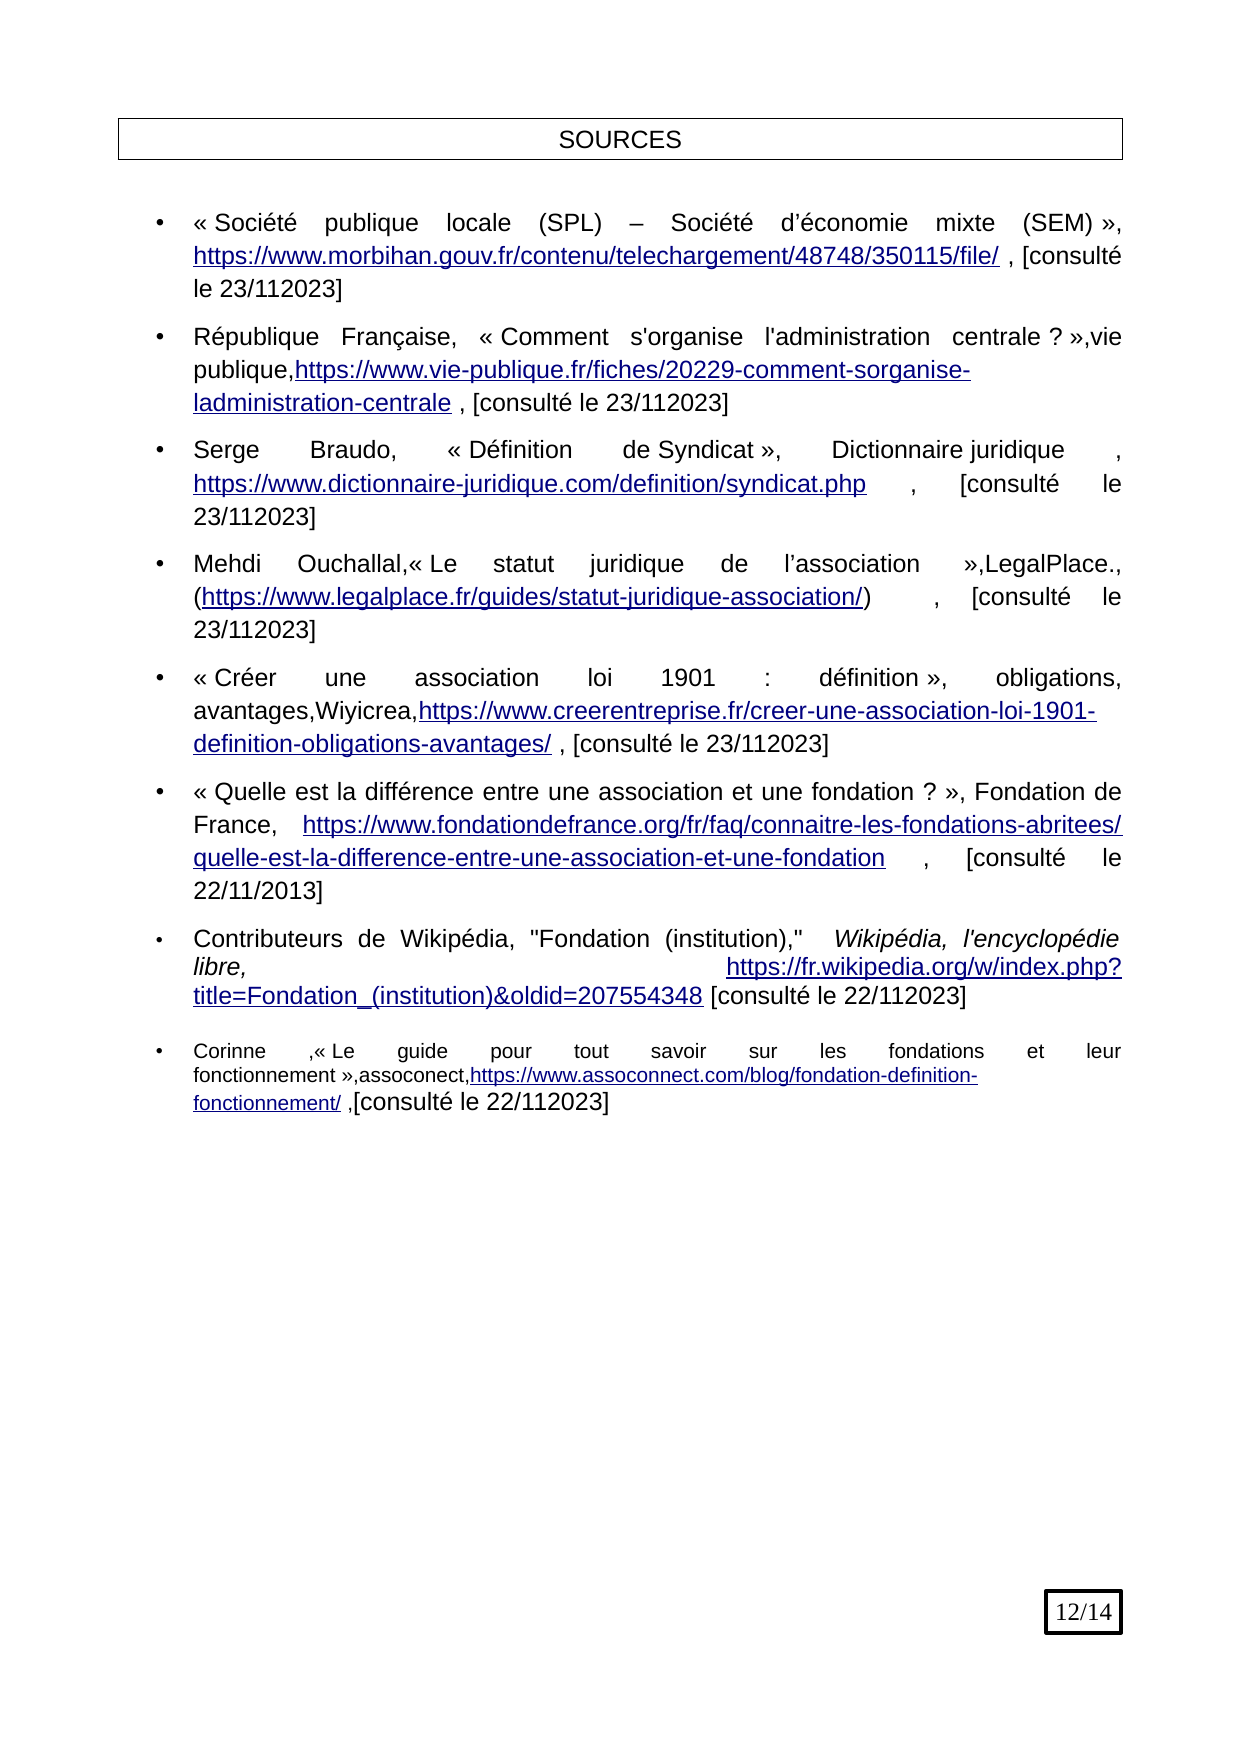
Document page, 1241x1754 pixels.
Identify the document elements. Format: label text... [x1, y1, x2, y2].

table_header SOURCES [119, 119, 1122, 159]
list Serge Braudo, « Définition de Syndicat », Dictionnaire juridique , https://www.dictionnaire-juridique.com/definition/syndicat.php , [consulté le 23/112023] [156, 436, 1122, 530]
list Corinne ,« Le guide pour tout savoir sur les fondations et leur fonctionnement »,assoconect,https://www.assoconnect.com/blog/fondation-definition-fonctionnement/ ,[consulté le 22/112023] [156, 1038, 1122, 1115]
list « Créer une association loi 1901 : définition », obligations, avantages,Wiyicrea,https://www.creerentreprise.fr/creer-une-association-loi-1901-definition-obligations-avantages/ , [consulté le 23/112023] [156, 663, 1122, 758]
list « Société publique locale (SPL) – Société d’économie mixte (SEM) », https://www.morbihan.gouv.fr/contenu/telechargement/48748/350115/file/ , [consulté le 23/112023] [156, 208, 1122, 303]
list Contributeurs de Wikipédia, "Fondation (institution)," Wikipédia, l'encyclopédie libre, https://fr.wikipedia.org/w/index.php?title=Fondation_(institution)&oldid=207554348 [consulté le 22/112023] [156, 923, 1122, 1010]
list Mehdi Ouchallal,« Le statut juridique de l’association »,LegalPlace.,(https://www.legalplace.fr/guides/statut-juridique-association/) , [consulté le 23/112023] [156, 549, 1122, 644]
list « Quelle est la différence entre une association et une fondation ? », Fondation de France, https://www.fondationdefrance.org/fr/faq/connaitre-les-fondations-abritees/quelle-est-la-difference-entre-une-association-et-une-fondation , [consulté le 22/11/2013] [156, 777, 1122, 905]
list République Française, « Comment s'organise l'administration centrale ? »,vie publique,https://www.vie-publique.fr/fiches/20229-comment-sorganise-ladministration-centrale , [consulté le 23/112023] [156, 322, 1122, 417]
